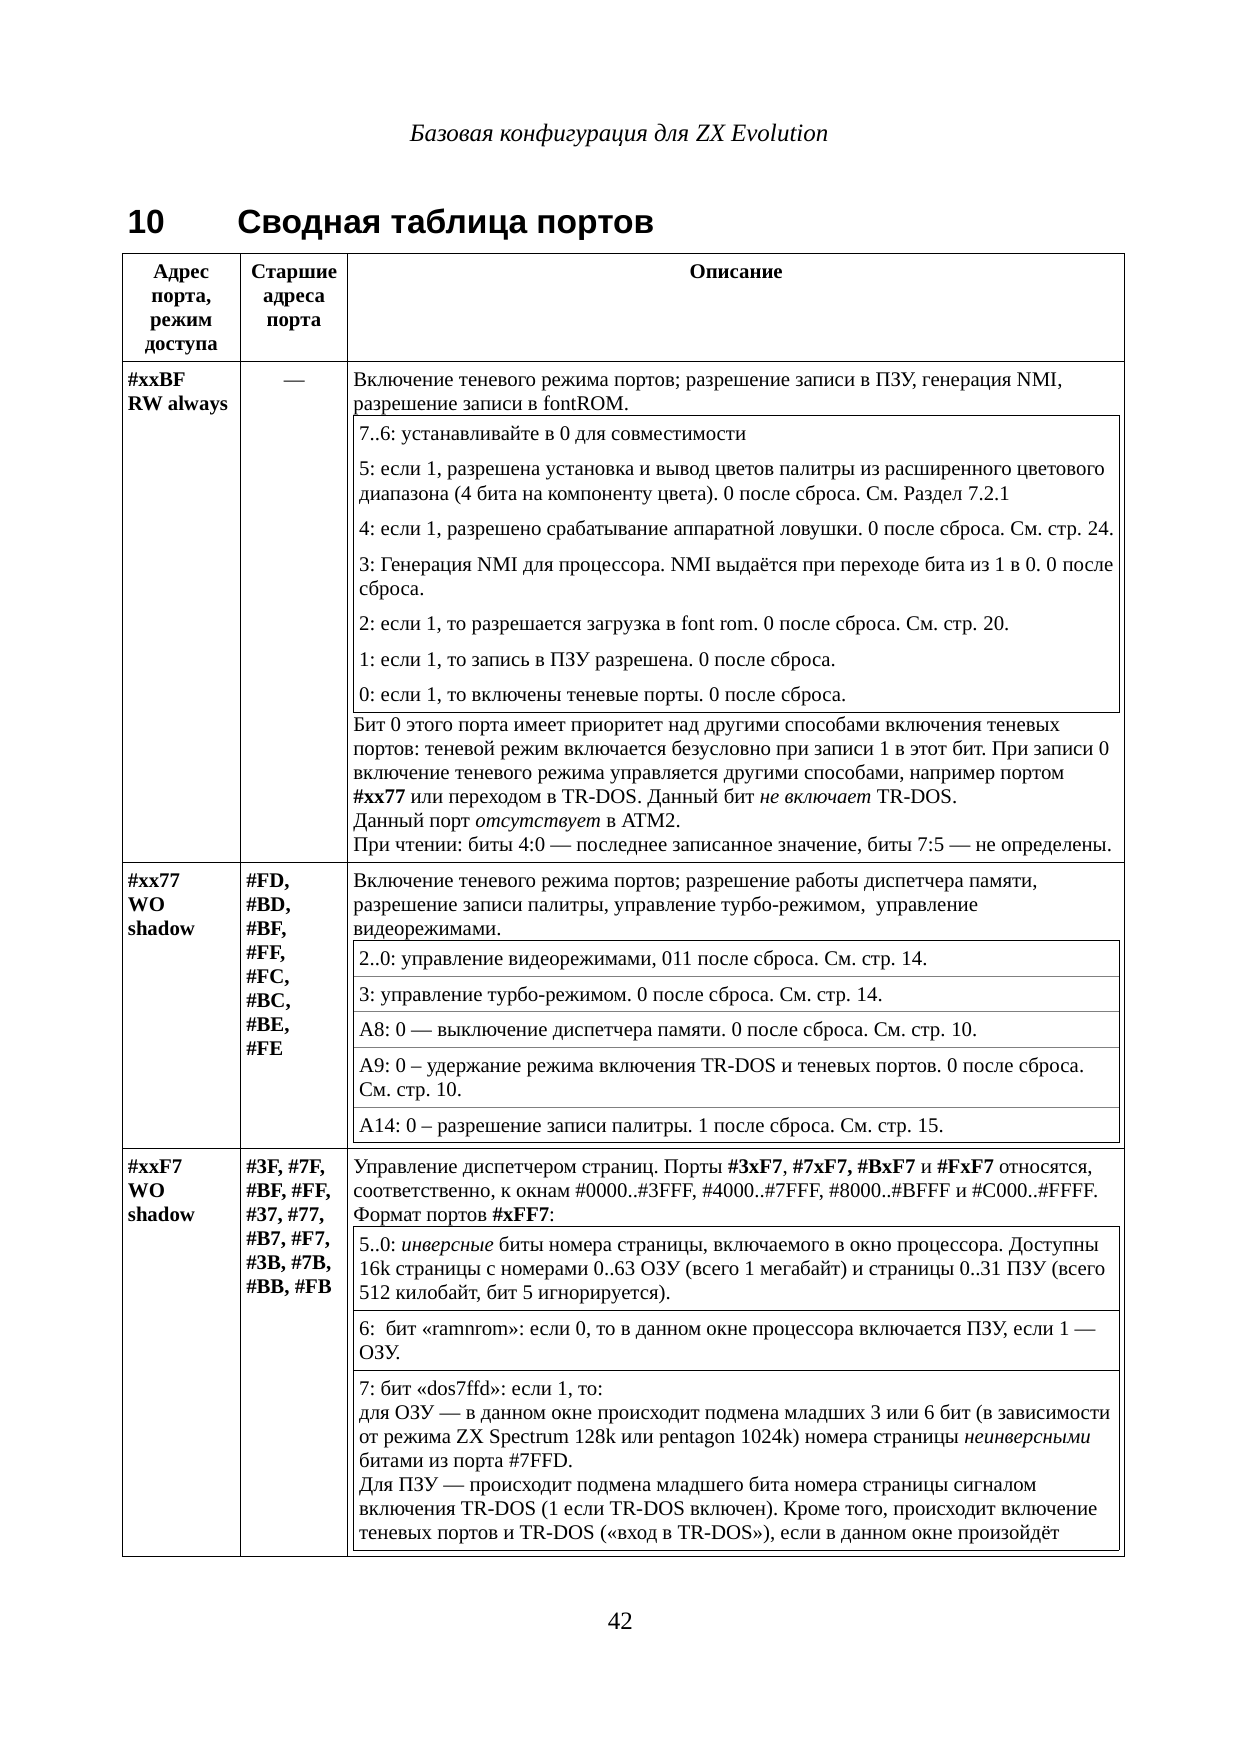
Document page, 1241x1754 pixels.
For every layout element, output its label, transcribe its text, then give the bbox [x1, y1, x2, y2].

table_cell Включение теневого режима портов; разрешение работы диспетчера памяти, разрешение записи палитры, управление турбо-режимом, управление видеорежимами. [348, 863, 1124, 1148]
table_header Адрес порта, режим доступа [123, 254, 240, 361]
table_cell Включение теневого режима портов; разрешение записи в ПЗУ, генерация NMI, разрешение записи в fontROM. Бит 0 этого порта имеет приоритет над другими способами включения теневых портов: теневой режим включается безусловно при записи 1 в этот бит. При записи 0 включение теневого режима управляется другими способами, например портом #xx77 или переходом в TR-DOS. Данный бит не включает TR-DOS. Данный порт отсутствует в ATM2. При чтении: биты 4:0 — последнее записанное значение, биты 7:5 — не определены. [348, 362, 1124, 862]
table_header Старшие адреса порта [241, 254, 347, 361]
subtitle Сводная таблица портов [118, 202, 1122, 241]
table_cell #3F, #7F, #BF, #FF, #37, #77, #B7, #F7, #3B, #7B, #BB, #FB [241, 1149, 347, 1556]
table_cell #xxF7 WO shadow [123, 1149, 240, 1556]
table_cell #FD, #BD, #BF, #FF, #FC, #BC, #BE, #FE [241, 863, 347, 1148]
table_cell 0: если 1, то включены теневые порты. 0 после сброса. [354, 676, 1119, 712]
table_header 5..0: инверсные биты номера страницы, включаемого в окно процессора. Доступны 16k страницы с номерами 0..63 ОЗУ (всего 1 мегабайт) и страницы 0..31 ПЗУ (всего 512 килобайт, бит 5 игнорируется). [354, 1227, 1119, 1310]
table_cell 6: бит «ramnrom»: если 0, то в данном окне процессора включается ПЗУ, если 1 — ОЗУ. [354, 1311, 1119, 1370]
table_header Описание [348, 254, 1124, 361]
table_cell A9: 0 – удержание режима включения TR-DOS и теневых портов. 0 после сброса. См. стр. 10. [354, 1048, 1119, 1107]
table_cell ― [241, 362, 347, 862]
table_cell 5: если 1, разрешена установка и вывод цветов палитры из расширенного цветового диапазона (4 бита на компоненту цвета). 0 после сброса. См. Раздел 7.2.1 [354, 451, 1119, 510]
table_header 7..6: устанавливайте в 0 для совместимости [354, 416, 1119, 451]
table_cell 7: бит «dos7ffd»: если 1, то: для ОЗУ — в данном окне происходит подмена младших 3 или 6 бит (в зависимости от режима ZX Spectrum 128k или pentagon 1024k) номера страницы неинверсными битами из порта #7FFD. Для ПЗУ — происходит подмена младшего бита номера страницы сигналом включения TR-DOS (1 если TR-DOS включен). Кроме того, происходит включение теневых портов и TR-DOS («вход в TR-DOS»), если в данном окне произойдёт [354, 1371, 1119, 1550]
table_cell 4: если 1, разрешено срабатывание аппаратной ловушки. 0 после сброса. См. стр. 24. [354, 510, 1119, 546]
table_cell 1: если 1, то запись в ПЗУ разрешена. 0 после сброса. [354, 641, 1119, 676]
table_cell 3: управление турбо-режимом. 0 после сброса. См. стр. 14. [354, 977, 1119, 1011]
table_cell #xxBF RW always [123, 362, 240, 862]
table_cell Управление диспетчером страниц. Порты #3xF7, #7xF7, #BxF7 и #FxF7 относятся, соответственно, к окнам #0000..#3FFF, #4000..#7FFF, #8000..#BFFF и #C000..#FFFF. Формат портов #xFF7: [348, 1149, 1124, 1556]
table_cell #xx77 WO shadow [123, 863, 240, 1148]
table_cell 3: Генерация NMI для процессора. NMI выдаётся при переходе бита из 1 в 0. 0 после сброса. [354, 546, 1119, 605]
table_cell 2: если 1, то разрешается загрузка в font rom. 0 после сброса. См. стр. 20. [354, 605, 1119, 641]
table_cell A8: 0 — выключение диспетчера памяти. 0 после сброса. См. стр. 10. [354, 1012, 1119, 1047]
table_cell A14: 0 – разрешение записи палитры. 1 после сброса. См. стр. 15. [354, 1108, 1119, 1142]
table_header 2..0: управление видеорежимами, 011 после сброса. См. стр. 14. [354, 941, 1119, 976]
